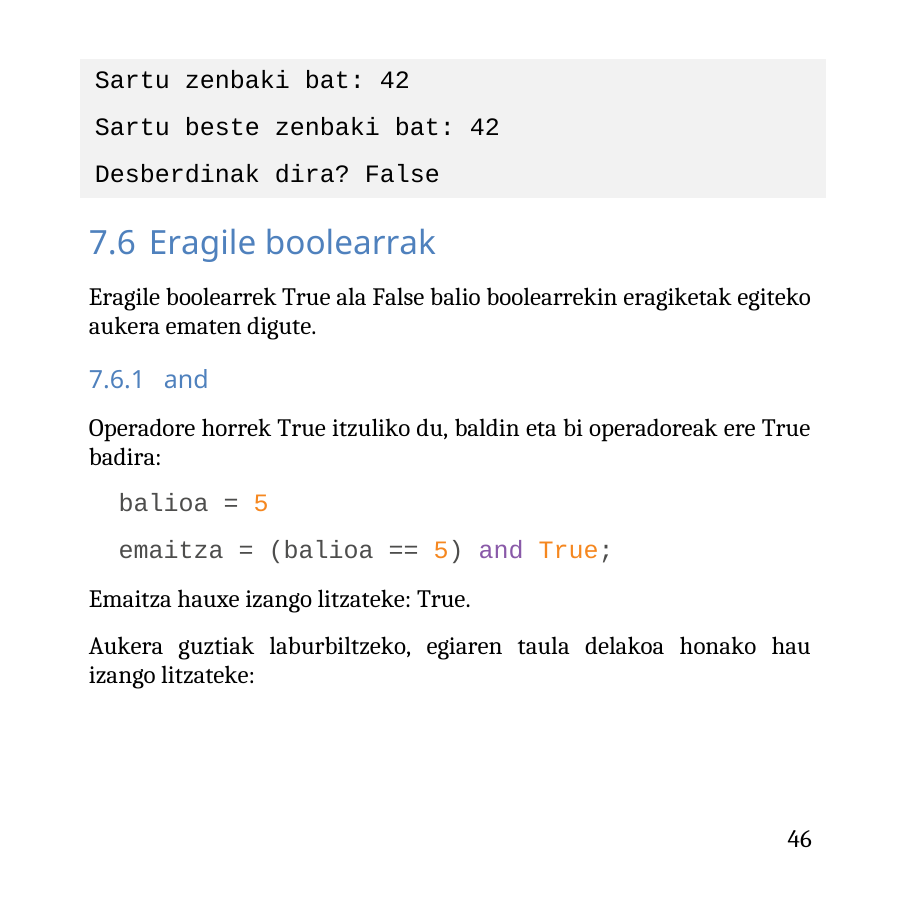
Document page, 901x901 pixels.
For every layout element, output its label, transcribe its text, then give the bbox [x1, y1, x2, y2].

text Sartu zenbaki bat: 42 [86, 65, 820, 96]
text Desberdinak dira? False [86, 153, 820, 192]
text emaitza = (balioa == 5) and True; [118, 538, 811, 566]
text Emaitza hauxe izango litzateke: True. [89, 585, 811, 613]
subtitle Eragile boolearrak [89, 219, 811, 264]
text balioa = 5 [118, 491, 811, 519]
text Eragile boolearrek True ala False balio boolearrekin eragiketak egiteko aukera ematen digute. [89, 283, 811, 341]
subtitle and [89, 362, 811, 396]
text Aukera guztiak laburbiltzeko, egiaren taula delakoa honako hau izango litzateke: [89, 632, 811, 690]
text Operadore horrek True itzuliko du, baldin eta bi operadoreak ere True badira: [89, 414, 811, 472]
text Sartu beste zenbaki bat: 42 [86, 106, 820, 143]
